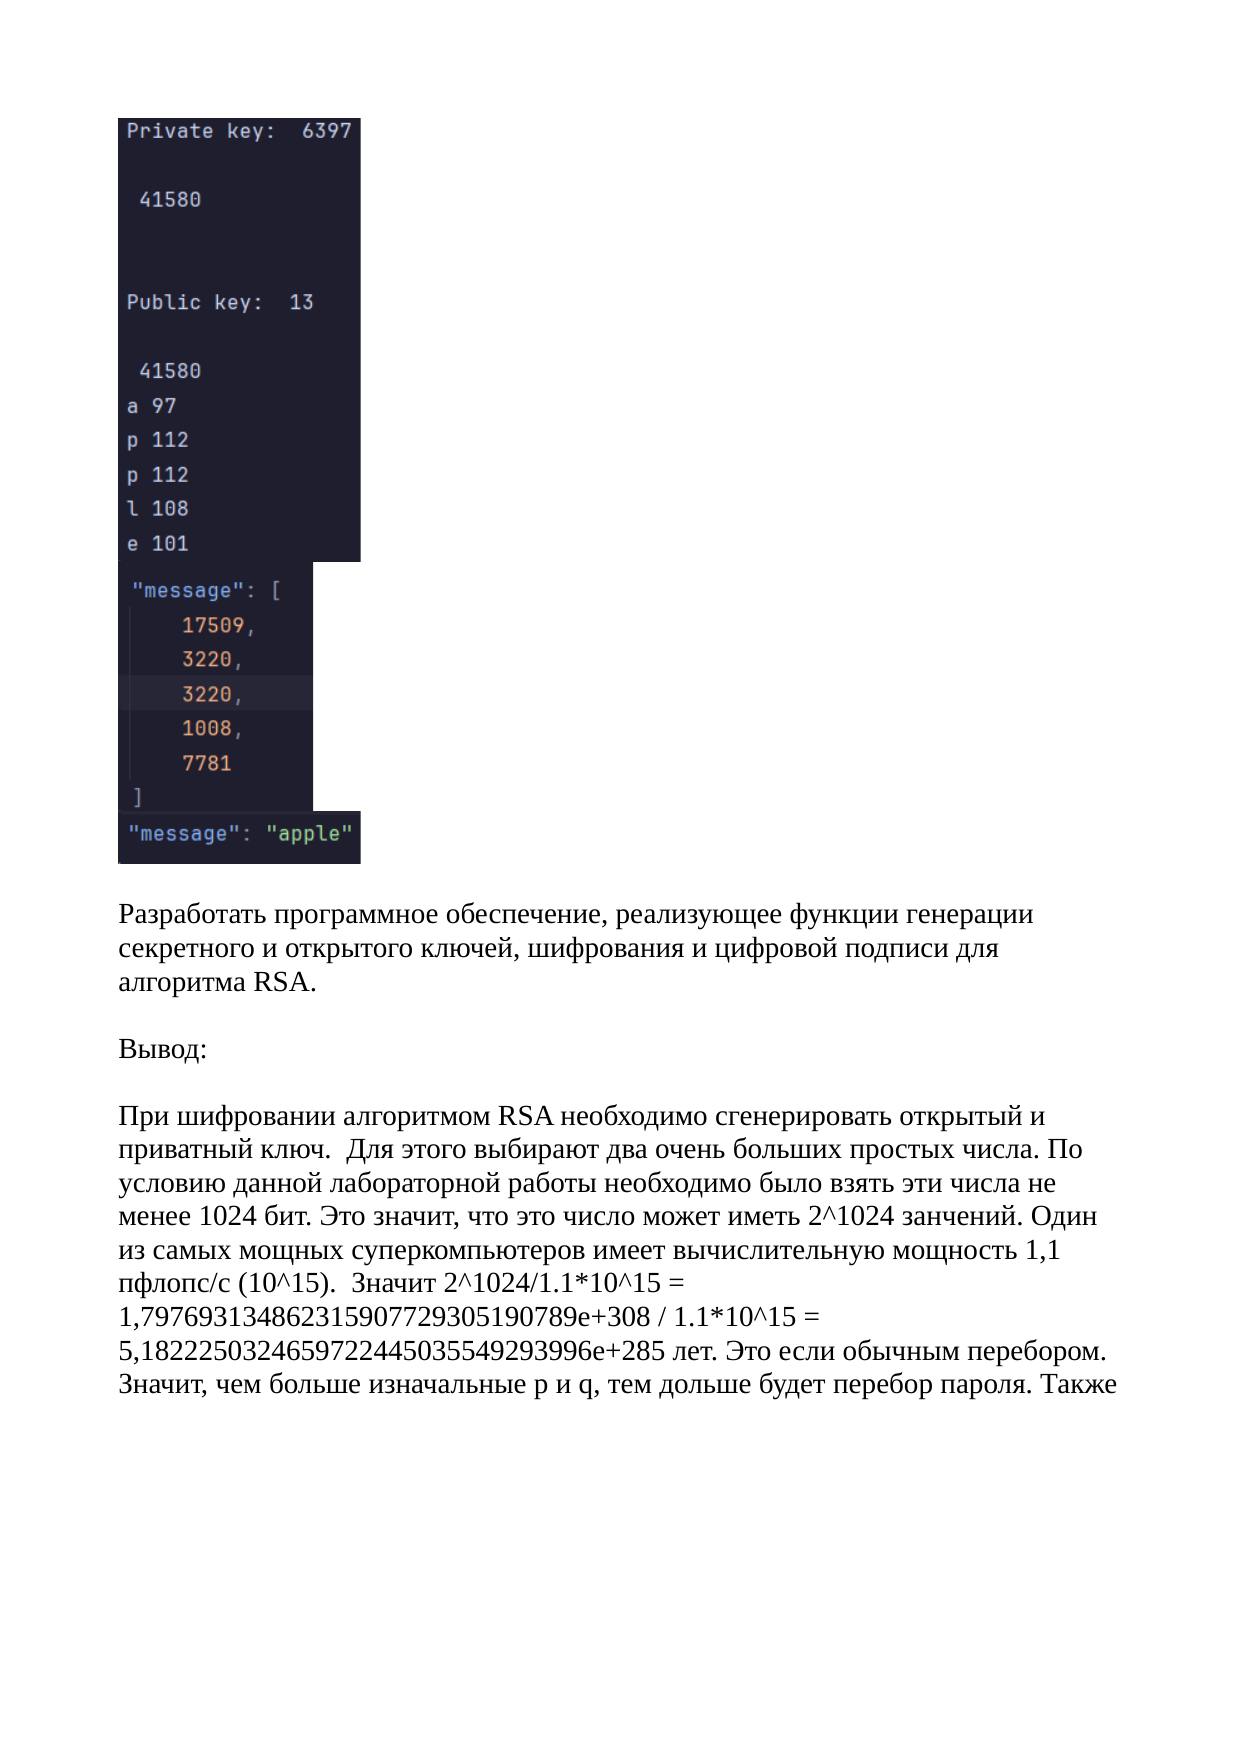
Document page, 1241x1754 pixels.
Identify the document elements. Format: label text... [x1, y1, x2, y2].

text При шифровании алгоритмом RSA необходимо сгенерировать открытый и приватный ключ. Для этого выбирают два очень больших простых числа. По условию данной лабораторной работы необходимо было взять эти числа не менее 1024 бит. Это значит, что это число может иметь 2^1024 занчений. Один из самых мощных суперкомпьютеров имеет вычислительную мощность 1,1 пфлопс/c (10^15). Значит 2^1024/1.1*10^15 = 1,797693134862315907729305190789e+308 / 1.1*10^15 = 5,1822250324659722445035549293996e+285 лет. Это если обычным перебором. Значит, чем больше изначальные p и q, тем дольше будет перебор пароля. Также [118, 1098, 1122, 1400]
text Разработать программное обеспечение, реализующее функции генерации секретного и открытого ключей, шифрования и цифровой подписи для алгоритма RSA. [118, 897, 1122, 997]
text Вывод: [118, 1031, 1122, 1064]
picture [118, 118, 361, 864]
